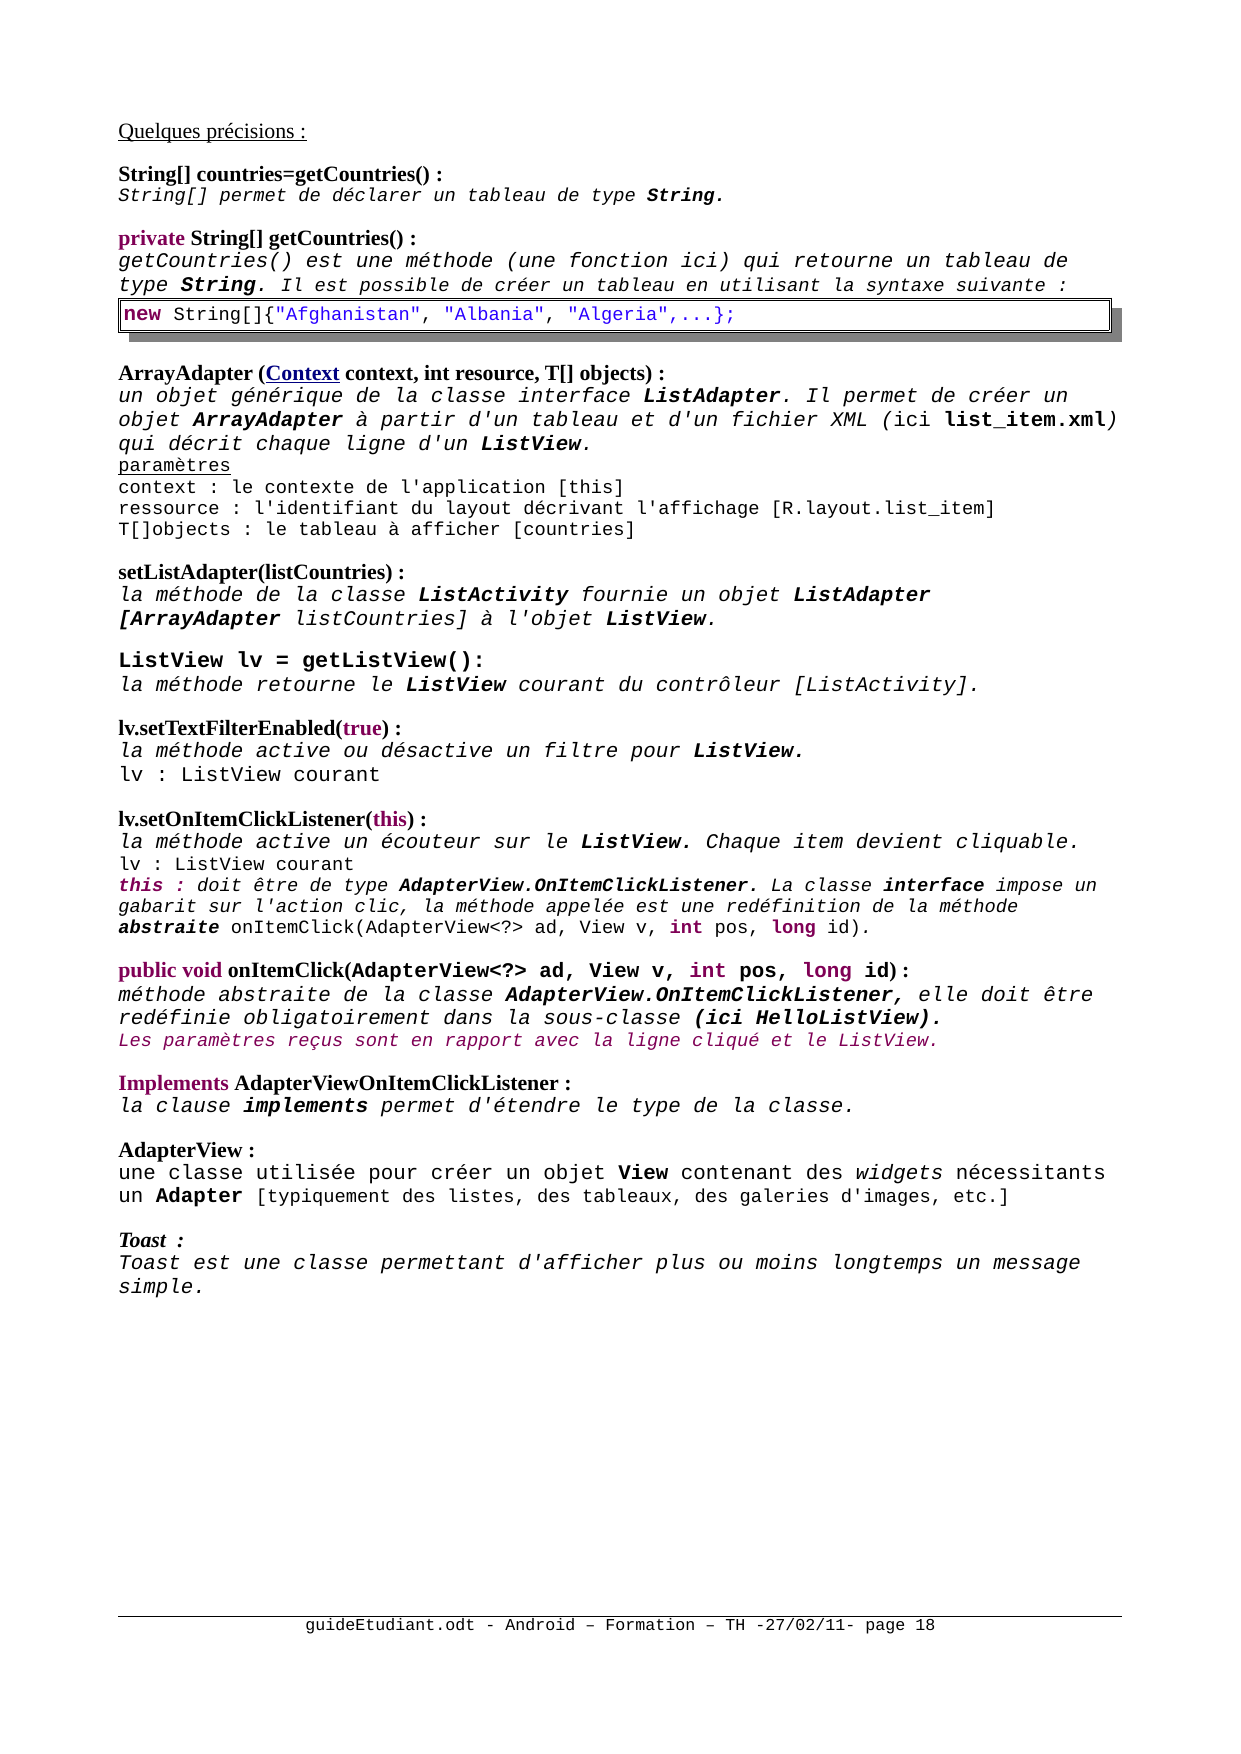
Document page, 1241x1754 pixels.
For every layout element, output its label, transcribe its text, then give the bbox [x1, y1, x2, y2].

text la clause implements permet d'étendre le type de la classe. [118, 1095, 1122, 1119]
text une classe utilisée pour créer un objet View contenant des widgets nécessitants un Adapter [typiquement des listes, des tableaux, des galeries d'images, etc.] [118, 1162, 1122, 1209]
text Toast : [118, 1227, 1122, 1252]
text AdapterView : [118, 1137, 1122, 1162]
text ArrayAdapter (Context context, int resource, T[] objects) : [118, 360, 1122, 385]
text public void onItemClick(AdapterView<?> ad, View v, int pos, long id) : [118, 957, 1122, 984]
text méthode abstraite de la classe AdapterView.OnItemClickListener, elle doit être redéfinie obligatoirement dans la sous-classe (ici HelloListView). [118, 984, 1122, 1031]
text this : doit être de type AdapterView.OnItemClickListener. La classe interface impose un gabarit sur l'action clic, la méthode appelée est une redéfinition de la méthode abstraite onItemClick(AdapterView<?> ad, View v, int pos, long id). [118, 876, 1122, 939]
text ListView lv = getListView(): [118, 649, 1122, 674]
text String[] permet de déclarer un tableau de type String. [118, 186, 1122, 207]
text un objet générique de la classe interface ListAdapter. Il permet de créer un objet ArrayAdapter à partir d'un tableau et d'un fichier XML (ici list_item.xml) qui décrit chaque ligne d'un ListView. [118, 385, 1122, 456]
text paramètres [118, 456, 1122, 477]
text context : le contexte de l'application [this] [118, 477, 1122, 499]
text lv : ListView courant [118, 854, 1122, 876]
text Toast est une classe permettant d'afficher plus ou moins longtemps un message simple. [118, 1252, 1122, 1299]
text private String[] getCountries() : [118, 225, 1122, 250]
text lv.setTextFilterEnabled(true) : [118, 715, 1122, 741]
text getCountries() est une méthode (une fonction ici) qui retourne un tableau de type String. Il est possible de créer un tableau en utilisant la syntaxe suivante : [118, 250, 1122, 298]
text lv : ListView courant [118, 764, 1122, 788]
text lv.setOnItemClickListener(this) : [118, 806, 1122, 831]
text la méthode de la classe ListActivity fournie un objet ListAdapter [118, 584, 1122, 608]
text la méthode active un écouteur sur le ListView. Chaque item devient cliquable. [118, 831, 1122, 854]
text la méthode active ou désactive un filtre pour ListView. [118, 741, 1122, 764]
text T[]objects : le tableau à afficher [countries] [118, 520, 1122, 541]
text la méthode retourne le ListView courant du contrôleur [ListActivity]. [118, 674, 1122, 698]
text ressource : l'identifiant du layout décrivant l'affichage [R.layout.list_item] [118, 499, 1122, 520]
text new String[]{"Afghanistan", "Albania", "Algeria",...}; [121, 301, 1109, 330]
text String[] countries=getCountries() : [118, 161, 1122, 186]
text Les paramètres reçus sont en rapport avec la ligne cliqué et le ListView. [118, 1031, 1122, 1052]
text Quelques précisions : [118, 118, 1122, 143]
text setListAdapter(listCountries) : [118, 559, 1122, 584]
text [ArrayAdapter listCountries] à l'objet ListView. [118, 608, 1122, 631]
text Implements AdapterViewOnItemClickListener : [118, 1070, 1122, 1095]
